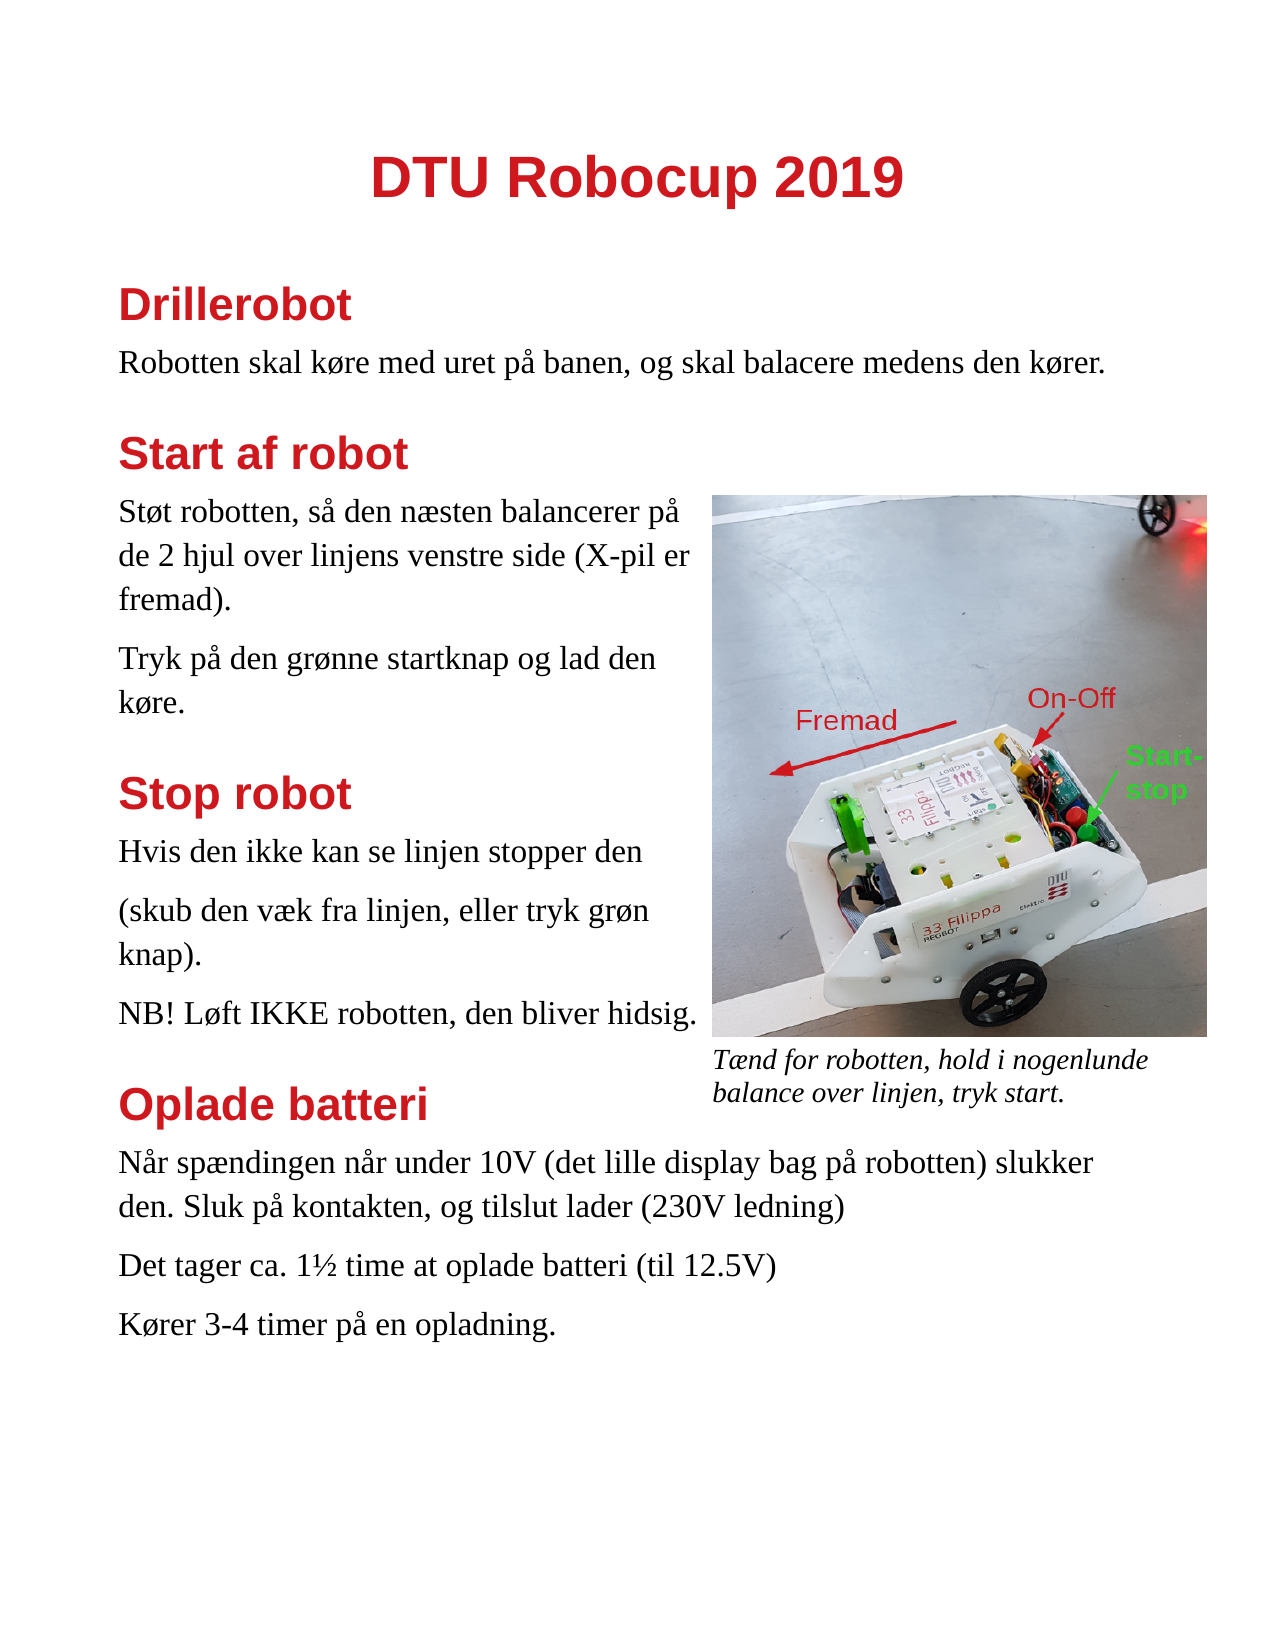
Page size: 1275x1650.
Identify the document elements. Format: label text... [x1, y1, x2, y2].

subtitle Oplade batteri [118, 1077, 1157, 1130]
text Kører 3-4 timer på en opladning. [118, 1304, 1157, 1342]
subtitle Stop robot [118, 766, 712, 819]
text Robotten skal køre med uret på banen, og skal balacere medens den kører. [118, 342, 1157, 381]
text Støt robotten, så den næsten balancerer på de 2 hjul over linjens venstre side (X-pil er fremad). [118, 483, 1207, 618]
text Tænd for robotten, hold i nogenlunde balance over linjen, tryk start. [712, 1037, 1207, 1109]
subtitle Start af robot [118, 426, 1157, 479]
text Tryk på den grønne startknap og lad den køre. [118, 638, 712, 721]
text NB! Løft IKKE robotten, den bliver hidsig. [118, 993, 712, 1031]
text Hvis den ikke kan se linjen stopper den [118, 832, 712, 870]
title DTU Robocup 2019 [118, 143, 1157, 210]
text Når spændingen når under 10V (det lille display bag på robotten) slukker den. Sluk på kontakten, og tilslut lader (230V ledning) [118, 1142, 1157, 1225]
text (skub den væk fra linjen, eller tryk grøn knap). [118, 890, 712, 973]
picture [712, 495, 1207, 1037]
subtitle Drillerobot [118, 276, 1157, 330]
text Det tager ca. 1½ time at oplade batteri (til 12.5V) [118, 1245, 1157, 1283]
